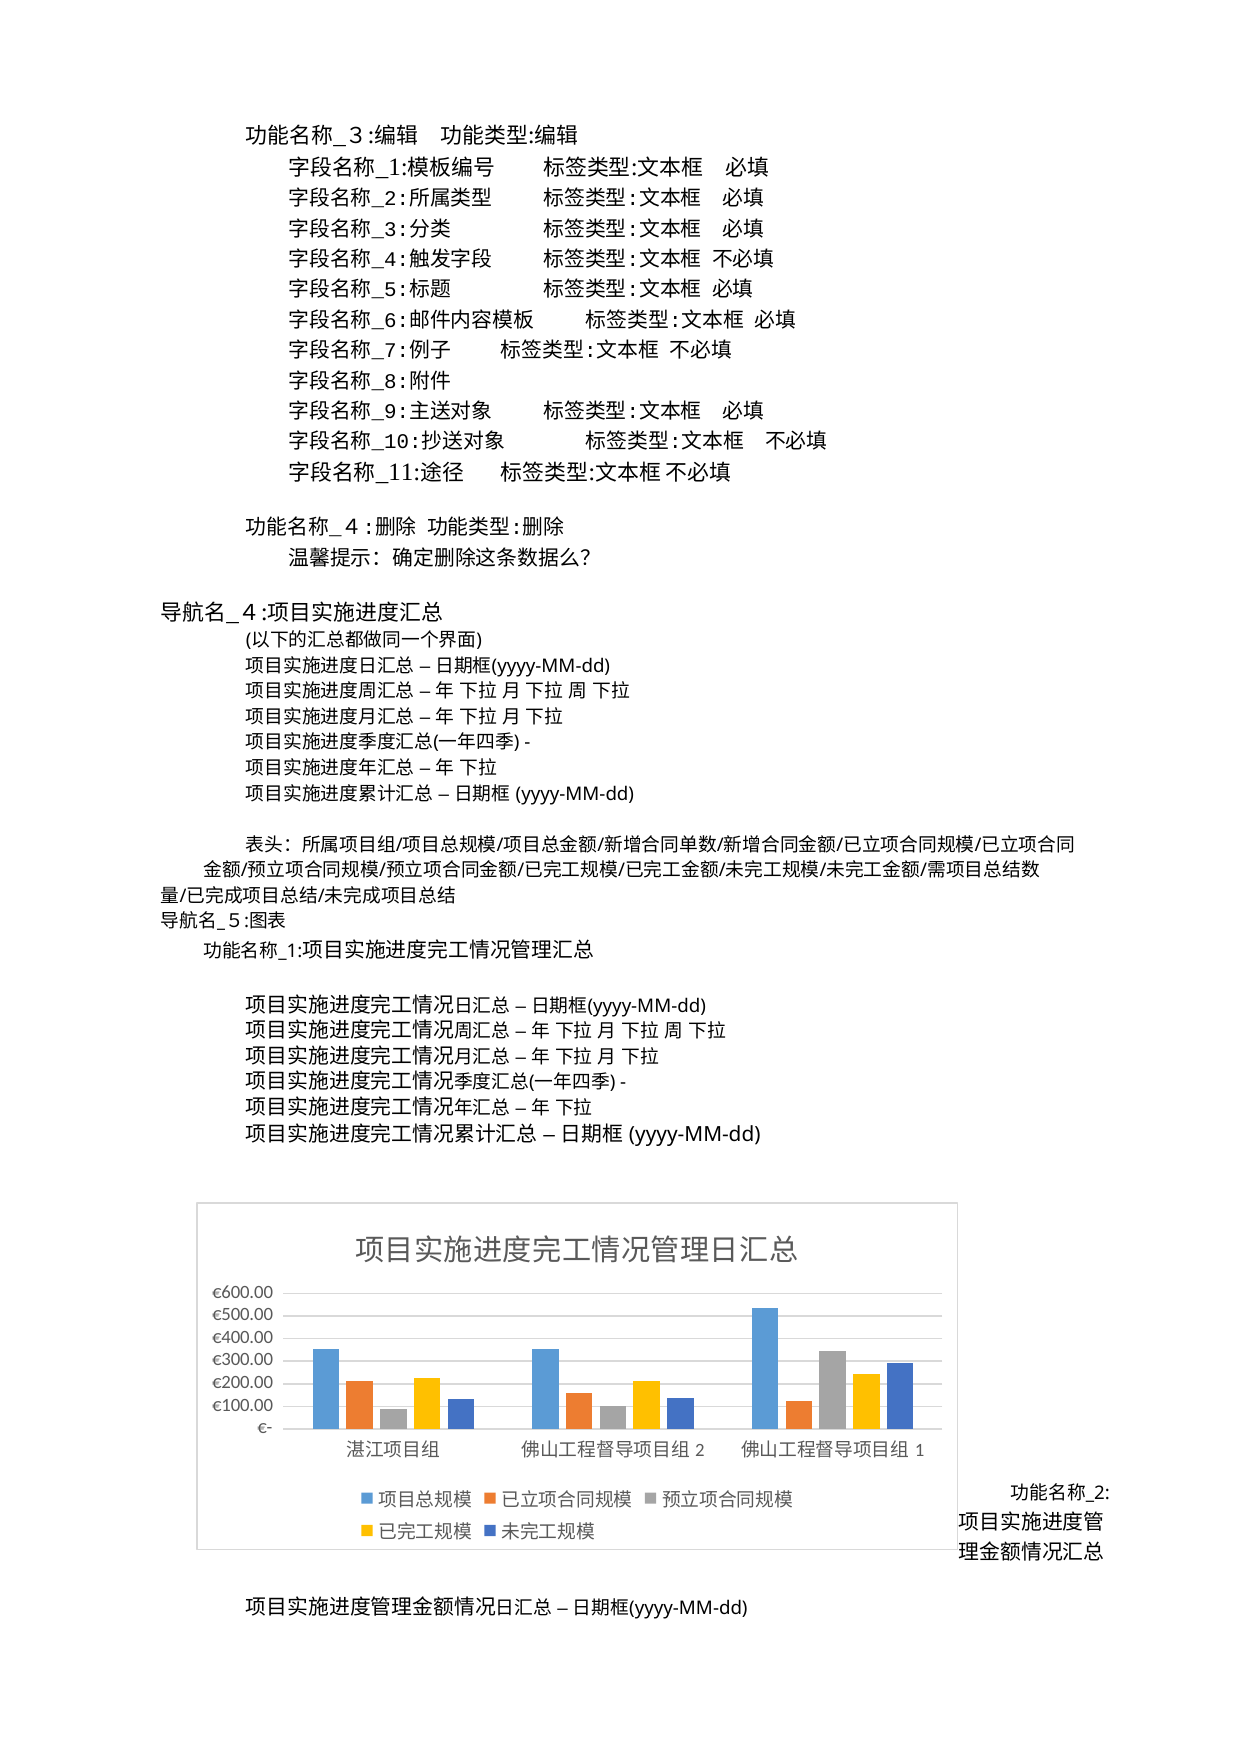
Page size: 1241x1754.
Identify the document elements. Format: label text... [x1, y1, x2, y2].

text 表头：所属项目组/项目总规模/项目总金额/新增合同单数/新增合同金额/已立项合同规模/已立项合同 金额/预立项合同规模/预立项合同金额/已完工规模/已完工金额/未完工规模/未完工金额/需项目总结数 量/已完成项目总结/未完成项目总结 [118, 831, 1122, 907]
text 项目实施进度季度汇总(一年四季) - [118, 729, 1122, 754]
text 项目实施进度完工情况日汇总 – 日期框(yyyy-MM-dd) [118, 992, 1122, 1017]
text 字段名称_8:附件 [118, 364, 1122, 394]
text 字段名称_7:例子 标签类型:文本框 不必填 [118, 333, 1122, 364]
text (以下的汇总都做同一个界面) [118, 627, 1122, 652]
text 项目实施进度完工情况季度汇总(一年四季) - [118, 1068, 1122, 1094]
text 字段名称_10:抄送对象 标签类型:文本框 不必填 [118, 425, 1122, 455]
text 字段名称_9:主送对象 标签类型:文本框 必填 [118, 394, 1122, 425]
text 项目实施进度完工情况年汇总 – 年 下拉 [118, 1094, 1122, 1119]
text 项目实施进度日汇总 – 日期框(yyyy-MM-dd) [118, 652, 1122, 678]
text 字段名称_5:标题 标签类型:文本框 必填 [118, 273, 1122, 303]
text 项目实施进度完工情况周汇总 – 年 下拉 月 下拉 周 下拉 [118, 1017, 1122, 1043]
text 字段名称_11:途径 标签类型:文本框 不必填 [118, 455, 1122, 487]
text 项目实施进度年汇总 – 年 下拉 [118, 754, 1122, 780]
text 字段名称_1:模板编号 标签类型:文本框 必填 [118, 150, 1122, 181]
text 字段名称_2:所属类型 标签类型:文本框 必填 [118, 181, 1122, 212]
text 字段名称_3:分类 标签类型:文本框 必填 [118, 212, 1122, 242]
text 导航名_４:项目实施进度汇总 [118, 595, 1122, 627]
text 项目实施进度月汇总 – 年 下拉 月 下拉 [118, 703, 1122, 729]
text 字段名称_6:邮件内容模板 标签类型:文本框 必填 [118, 303, 1122, 333]
text 字段名称_4:触发字段 标签类型:文本框 不必填 [118, 242, 1122, 273]
text 项目实施进度完工情况累计汇总 – 日期框 (yyyy-MM-dd) [118, 1119, 1122, 1148]
text 项目实施进度周汇总 – 年 下拉 月 下拉 周 下拉 [118, 678, 1122, 703]
text 温馨提示：确定删除这条数据么？ [118, 541, 1122, 571]
text 功能名称_４:删除 功能类型:删除 [118, 511, 1122, 541]
text 功能名称_2:项目实施进度管理金额情况汇总 [118, 1480, 1122, 1566]
text 功能名称_1:项目实施进度完工情况管理汇总 [118, 933, 1122, 963]
text 项目实施进度管理金额情况日汇总 – 日期框(yyyy-MM-dd) [118, 1594, 1122, 1620]
text 项目实施进度完工情况月汇总 – 年 下拉 月 下拉 [118, 1043, 1122, 1068]
text 项目实施进度累计汇总 – 日期框 (yyyy-MM-dd) [118, 780, 1122, 805]
text 功能名称_３:编辑 功能类型:编辑 [118, 118, 1122, 150]
text 导航名_５:图表 [118, 907, 1122, 933]
